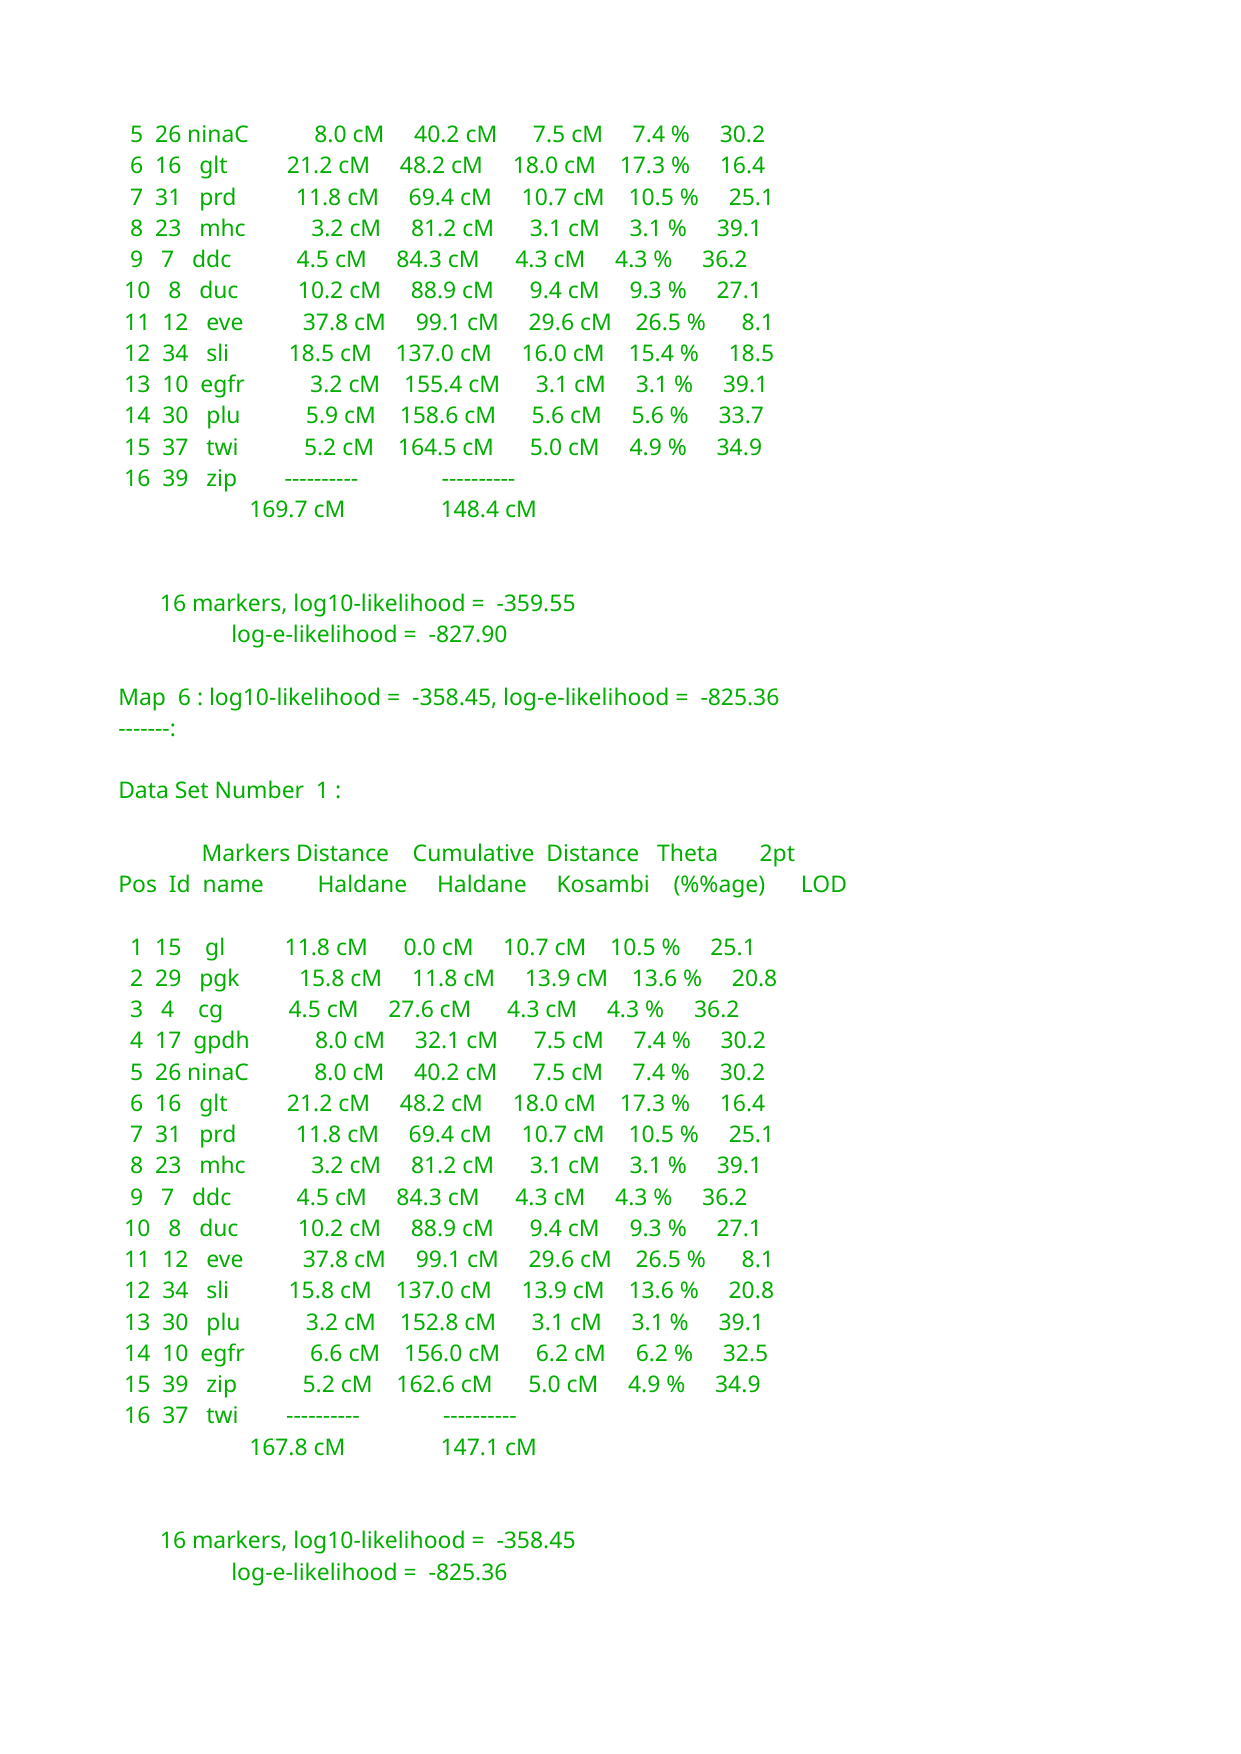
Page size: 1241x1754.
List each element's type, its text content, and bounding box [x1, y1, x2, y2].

text 8 23 mhc 3.2 cM 81.2 cM 3.1 cM 3.1 % 39.1 [118, 1149, 1122, 1181]
text Markers Distance Cumulative Distance Theta 2pt [118, 837, 1122, 868]
text 10 8 duc 10.2 cM 88.9 cM 9.4 cM 9.3 % 27.1 [118, 1212, 1122, 1243]
text 167.8 cM 147.1 cM [118, 1431, 1122, 1462]
text 14 30 plu 5.9 cM 158.6 cM 5.6 cM 5.6 % 33.7 [118, 399, 1122, 431]
text 5 26 ninaC 8.0 cM 40.2 cM 7.5 cM 7.4 % 30.2 [118, 118, 1122, 149]
text 169.7 cM 148.4 cM [118, 493, 1122, 524]
text 4 17 gpdh 8.0 cM 32.1 cM 7.5 cM 7.4 % 30.2 [118, 1024, 1122, 1056]
text log-e-likelihood = -825.36 [118, 1556, 1122, 1587]
text 15 37 twi 5.2 cM 164.5 cM 5.0 cM 4.9 % 34.9 [118, 431, 1122, 462]
text 1 15 gl 11.8 cM 0.0 cM 10.7 cM 10.5 % 25.1 [118, 931, 1122, 962]
text 15 39 zip 5.2 cM 162.6 cM 5.0 cM 4.9 % 34.9 [118, 1368, 1122, 1399]
text 6 16 glt 21.2 cM 48.2 cM 18.0 cM 17.3 % 16.4 [118, 149, 1122, 181]
text Data Set Number 1 : [118, 774, 1122, 806]
text 9 7 ddc 4.5 cM 84.3 cM 4.3 cM 4.3 % 36.2 [118, 1181, 1122, 1212]
text 16 39 zip ---------- ---------- [118, 462, 1122, 493]
text 16 markers, log10-likelihood = -358.45 [118, 1524, 1122, 1556]
text 8 23 mhc 3.2 cM 81.2 cM 3.1 cM 3.1 % 39.1 [118, 212, 1122, 243]
text Map 6 : log10-likelihood = -358.45, log-e-likelihood = -825.36 [118, 681, 1122, 712]
text 12 34 sli 15.8 cM 137.0 cM 13.9 cM 13.6 % 20.8 [118, 1274, 1122, 1306]
text 9 7 ddc 4.5 cM 84.3 cM 4.3 cM 4.3 % 36.2 [118, 243, 1122, 274]
text 13 10 egfr 3.2 cM 155.4 cM 3.1 cM 3.1 % 39.1 [118, 368, 1122, 399]
text 11 12 eve 37.8 cM 99.1 cM 29.6 cM 26.5 % 8.1 [118, 1243, 1122, 1274]
text 16 markers, log10-likelihood = -359.55 [118, 587, 1122, 618]
text -------: [118, 712, 1122, 743]
text 7 31 prd 11.8 cM 69.4 cM 10.7 cM 10.5 % 25.1 [118, 181, 1122, 212]
text 12 34 sli 18.5 cM 137.0 cM 16.0 cM 15.4 % 18.5 [118, 337, 1122, 368]
text 13 30 plu 3.2 cM 152.8 cM 3.1 cM 3.1 % 39.1 [118, 1306, 1122, 1337]
text 11 12 eve 37.8 cM 99.1 cM 29.6 cM 26.5 % 8.1 [118, 306, 1122, 337]
text 7 31 prd 11.8 cM 69.4 cM 10.7 cM 10.5 % 25.1 [118, 1118, 1122, 1149]
text 10 8 duc 10.2 cM 88.9 cM 9.4 cM 9.3 % 27.1 [118, 274, 1122, 306]
text 16 37 twi ---------- ---------- [118, 1399, 1122, 1431]
text 3 4 cg 4.5 cM 27.6 cM 4.3 cM 4.3 % 36.2 [118, 993, 1122, 1024]
text 2 29 pgk 15.8 cM 11.8 cM 13.9 cM 13.6 % 20.8 [118, 962, 1122, 993]
text 5 26 ninaC 8.0 cM 40.2 cM 7.5 cM 7.4 % 30.2 [118, 1056, 1122, 1087]
text 14 10 egfr 6.6 cM 156.0 cM 6.2 cM 6.2 % 32.5 [118, 1337, 1122, 1368]
text log-e-likelihood = -827.90 [118, 618, 1122, 649]
text 6 16 glt 21.2 cM 48.2 cM 18.0 cM 17.3 % 16.4 [118, 1087, 1122, 1118]
text Pos Id name Haldane Haldane Kosambi (%%age) LOD [118, 868, 1122, 899]
